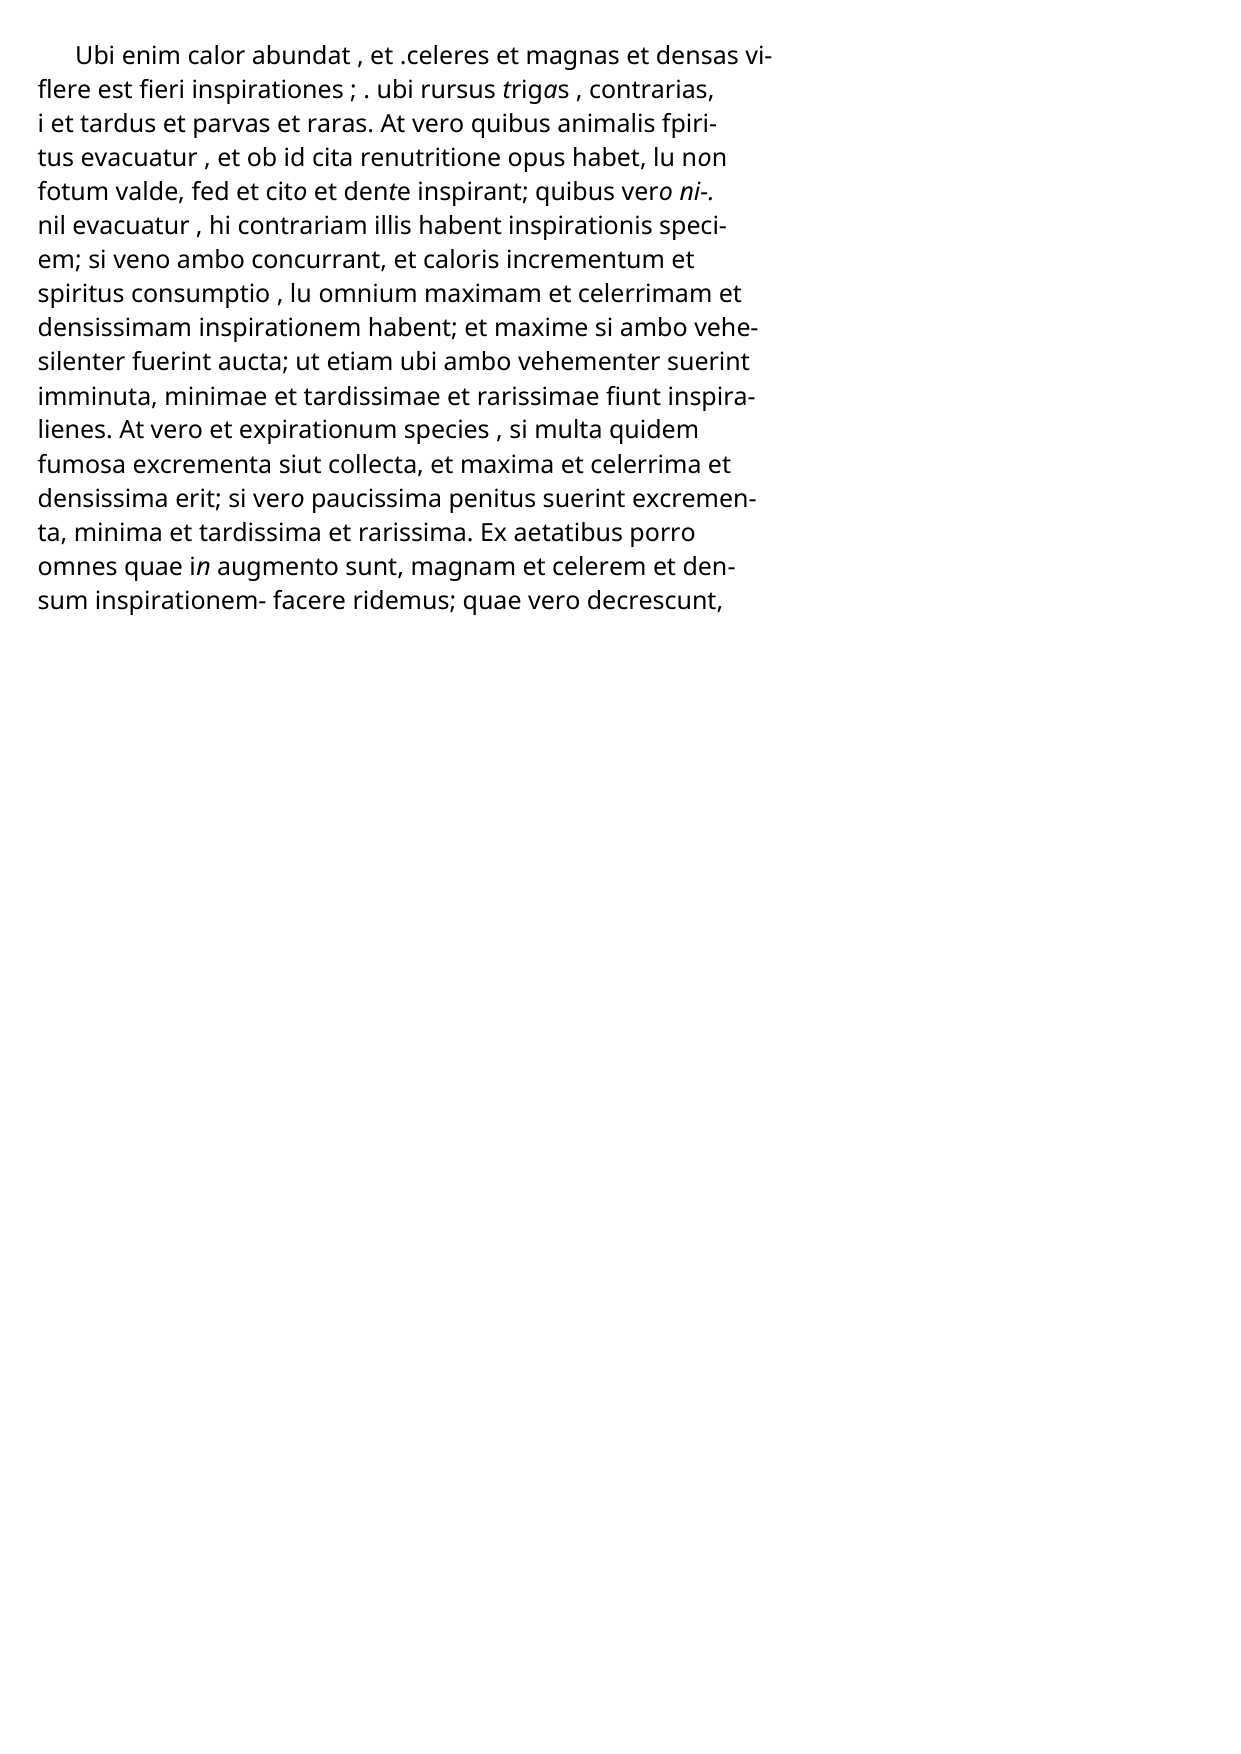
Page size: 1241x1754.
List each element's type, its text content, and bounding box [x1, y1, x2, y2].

text Ubi enim calor abundat , et .celeres et magnas et densas vi- flere est fieri inspirationes ; . ubi rursus trigas , contrarias, i et tardus et parvas et raras. At vero quibus animalis fpiri- tus evacuatur , et ob id cita renutritione opus habet, lu non fotum valde, fed et cito et dente inspirant; quibus vero ni-. nil evacuatur , hi contrariam illis habent inspirationis speci- em; si veno ambo concurrant, et caloris incrementum et spiritus consumptio , lu omnium maximam et celerrimam et densissimam inspirationem habent; et maxime si ambo vehe- silenter fuerint aucta; ut etiam ubi ambo vehementer suerint imminuta, minimae et tardissimae et rarissimae fiunt inspira- lienes. At vero et expirationum species , si multa quidem fumosa excrementa siut collecta, et maxima et celerrima et densissima erit; si vero paucissima penitus suerint excremen- ta, minima et tardissima et rarissima. Ex aetatibus porro omnes quae in augmento sunt, magnam et celerem et den- sum inspirationem- facere ridemus; quae vero decrescunt, [37, 37, 1203, 617]
